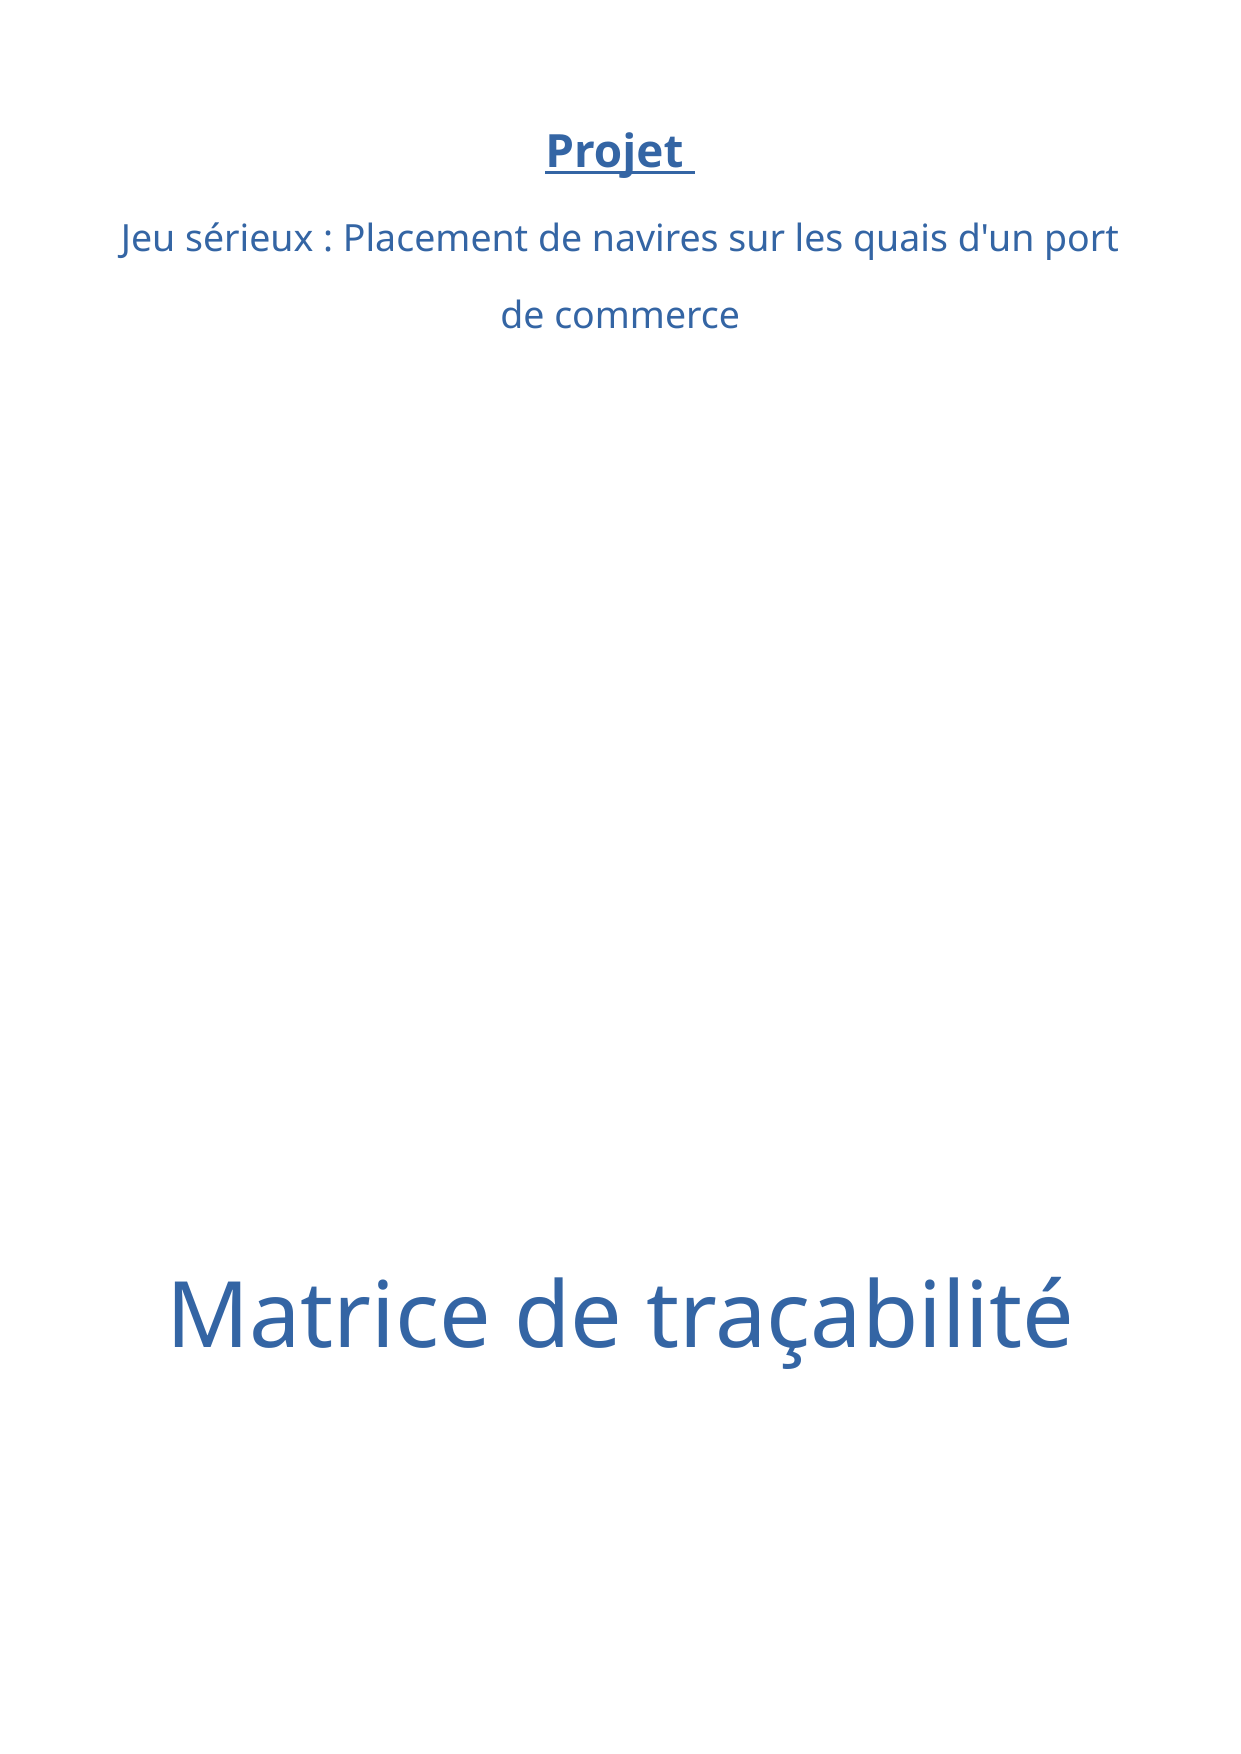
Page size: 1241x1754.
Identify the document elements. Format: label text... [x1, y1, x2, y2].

text Projet [118, 118, 1122, 181]
text Matrice de traçabilité [118, 1250, 1122, 1375]
text Jeu sérieux : Placement de navires sur les quais d'un port de commerce [118, 212, 1122, 339]
